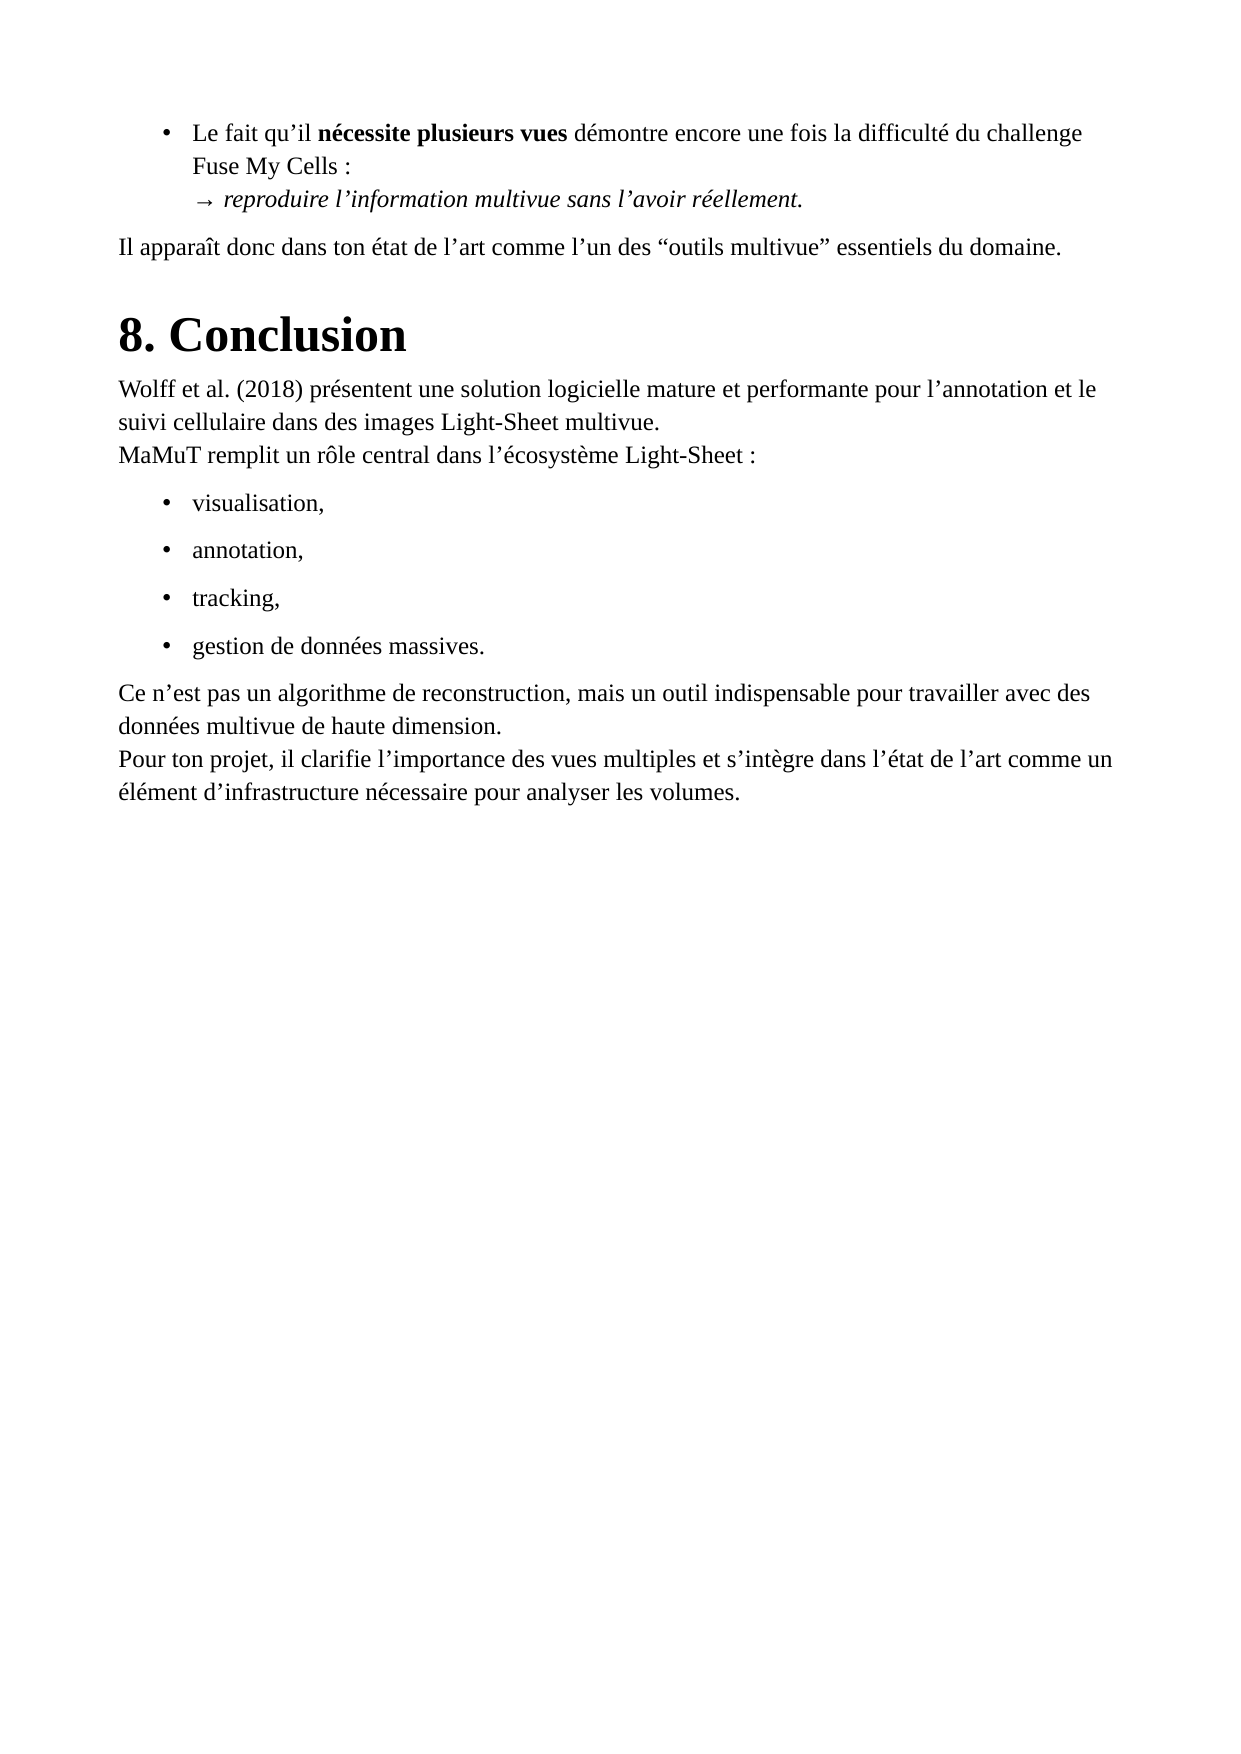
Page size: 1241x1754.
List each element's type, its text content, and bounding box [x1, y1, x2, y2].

subtitle 8. Conclusion [118, 304, 1122, 362]
list visualisation, [162, 488, 1122, 517]
list gestion de données massives. [162, 631, 1122, 659]
text Il apparaît donc dans ton état de l’art comme l’un des “outils multivue” essentiels du domaine. [118, 232, 1122, 261]
text Wolff et al. (2018) présentent une solution logicielle mature et performante pour l’annotation et le suivi cellulaire dans des images Light-Sheet multivue. MaMuT remplit un rôle central dans l’écosystème Light-Sheet : [118, 374, 1122, 469]
list annotation, [162, 536, 1122, 564]
list tracking, [162, 583, 1122, 612]
text Ce n’est pas un algorithme de reconstruction, mais un outil indispensable pour travailler avec des données multivue de haute dimension. Pour ton projet, il clarifie l’importance des vues multiples et s’intègre dans l’état de l’art comme un élément d’infrastructure nécessaire pour analyser les volumes. [118, 678, 1122, 806]
list Le fait qu’il nécessite plusieurs vues démontre encore une fois la difficulté du challenge Fuse My Cells : → reproduire l’information multivue sans l’avoir réellement. [162, 118, 1122, 213]
